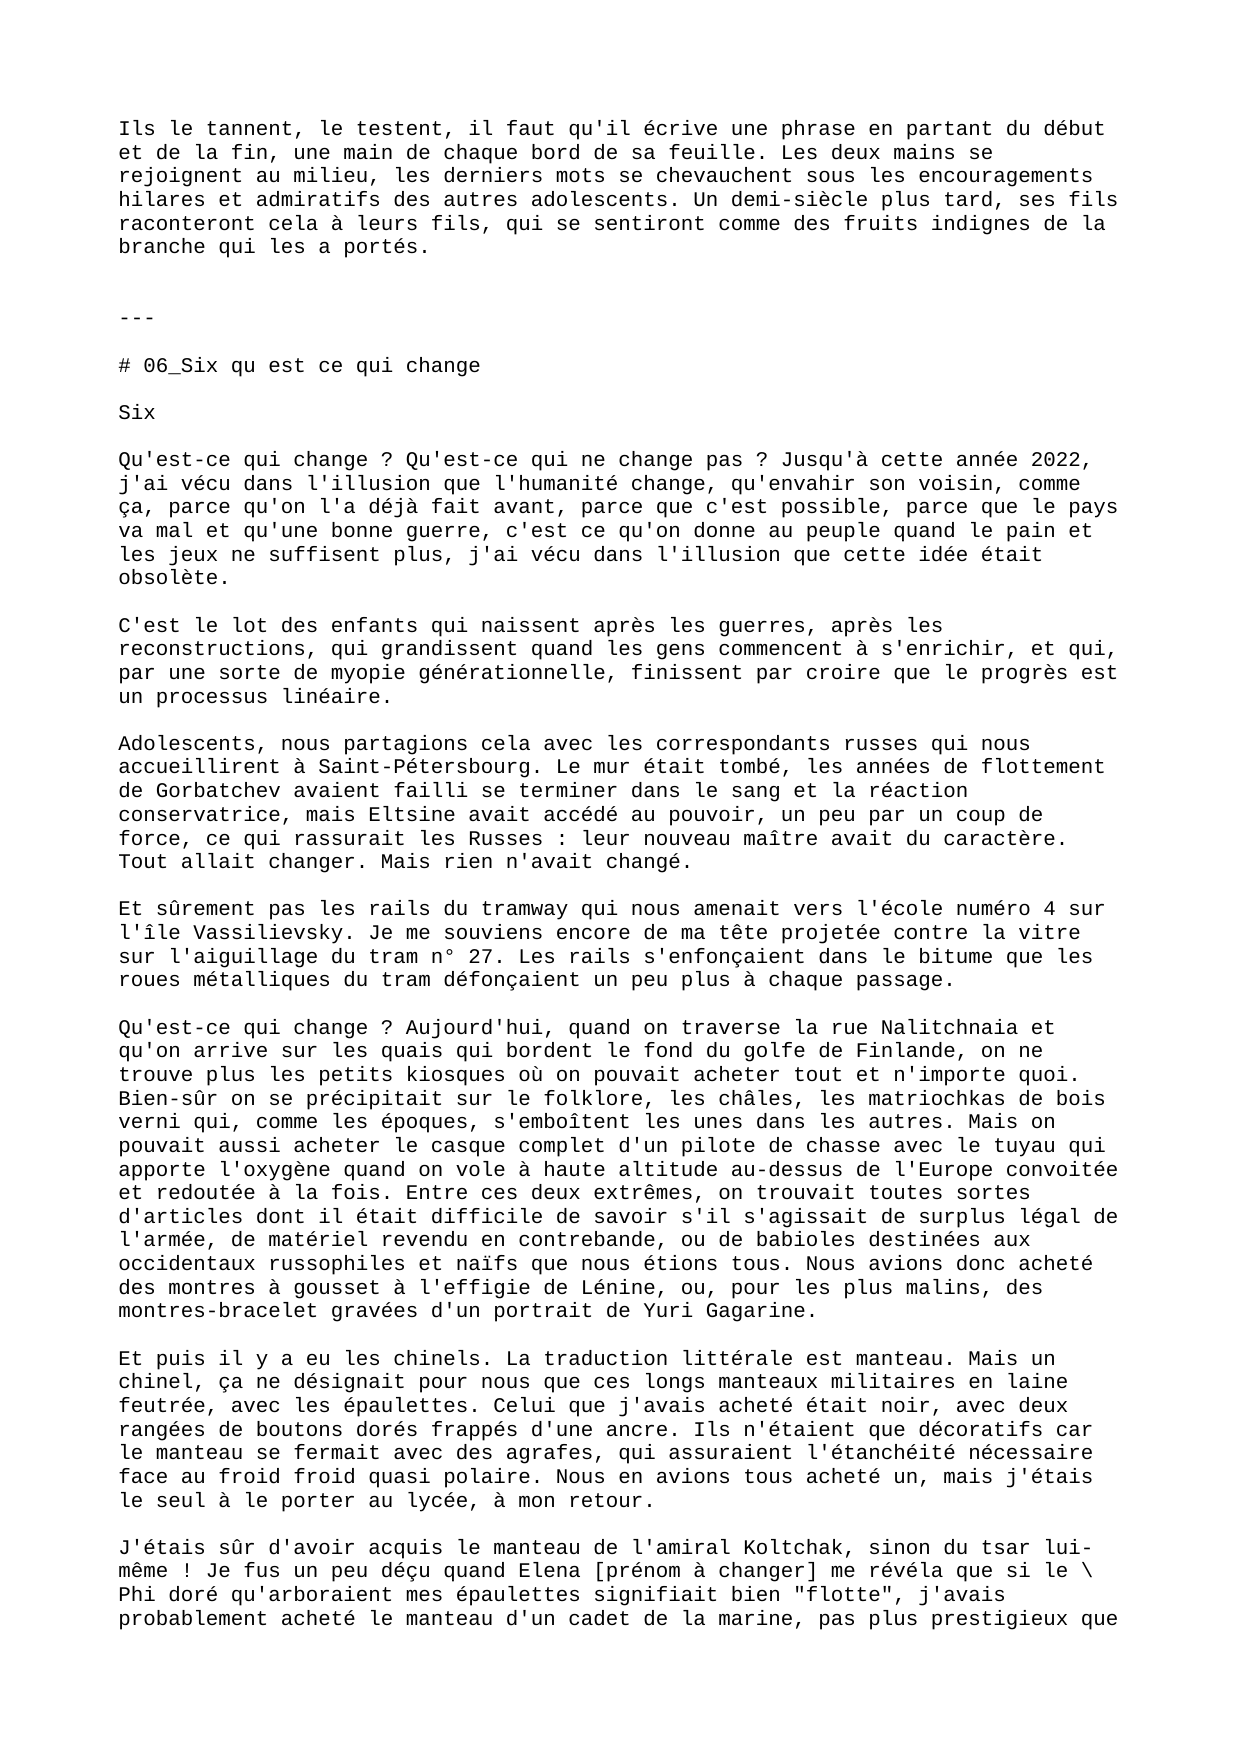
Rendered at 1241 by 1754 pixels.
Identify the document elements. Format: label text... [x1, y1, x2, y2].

text Qu'est-ce qui change ? Aujourd'hui, quand on traverse la rue Nalitchnaia et qu'on arrive sur les quais qui bordent le fond du golfe de Finlande, on ne trouve plus les petits kiosques où on pouvait acheter tout et n'importe quoi. Bien-sûr on se précipitait sur le folklore, les châles, les matriochkas de bois verni qui, comme les époques, s'emboîtent les unes dans les autres. Mais on pouvait aussi acheter le casque complet d'un pilote de chasse avec le tuyau qui apporte l'oxygène quand on vole à haute altitude au-dessus de l'Europe convoitée et redoutée à la fois. Entre ces deux extrêmes, on trouvait toutes sortes d'articles dont il était difficile de savoir s'il s'agissait de surplus légal de l'armée, de matériel revendu en contrebande, ou de babioles destinées aux occidentaux russophiles et naïfs que nous étions tous. Nous avions donc acheté des montres à gousset à l'effigie de Lénine, ou, pour les plus malins, des montres-bracelet gravées d'un portrait de Yuri Gagarine. [118, 1017, 1122, 1324]
text Qu'est-ce qui change ? Qu'est-ce qui ne change pas ? Jusqu'à cette année 2022, j'ai vécu dans l'illusion que l'humanité change, qu'envahir son voisin, comme ça, parce qu'on l'a déjà fait avant, parce que c'est possible, parce que le pays va mal et qu'une bonne guerre, c'est ce qu'on donne au peuple quand le pain et les jeux ne suffisent plus, j'ai vécu dans l'illusion que cette idée était obsolète. [118, 449, 1122, 591]
text Six [118, 402, 1122, 426]
text Adolescents, nous partagions cela avec les correspondants russes qui nous accueillirent à Saint-Pétersbourg. Le mur était tombé, les années de flottement de Gorbatchev avaient failli se terminer dans le sang et la réaction conservatrice, mais Eltsine avait accédé au pouvoir, un peu par un coup de force, ce qui rassurait les Russes : leur nouveau maître avait du caractère. Tout allait changer. Mais rien n'avait changé. [118, 733, 1122, 875]
text --- [118, 307, 1122, 331]
text C'est le lot des enfants qui naissent après les guerres, après les reconstructions, qui grandissent quand les gens commencent à s'enrichir, et qui, par une sorte de myopie générationnelle, finissent par croire que le progrès est un processus linéaire. [118, 615, 1122, 709]
text Ils le tannent, le testent, il faut qu'il écrive une phrase en partant du début et de la fin, une main de chaque bord de sa feuille. Les deux mains se rejoignent au milieu, les derniers mots se chevauchent sous les encouragements hilares et admiratifs des autres adolescents. Un demi-siècle plus tard, ses fils raconteront cela à leurs fils, qui se sentiront comme des fruits indignes de la branche qui les a portés. [118, 118, 1122, 260]
text J'étais sûr d'avoir acquis le manteau de l'amiral Koltchak, sinon du tsar lui-même ! Je fus un peu déçu quand Elena [prénom à changer] me révéla que si le \Phi doré qu'arboraient mes épaulettes signifiait bien "flotte", j'avais probablement acheté le manteau d'un cadet de la marine, pas plus prestigieux que [118, 1537, 1122, 1631]
text Et sûrement pas les rails du tramway qui nous amenait vers l'école numéro 4 sur l'île Vassilievsky. Je me souviens encore de ma tête projetée contre la vitre sur l'aiguillage du tram n° 27. Les rails s'enfonçaient dans le bitume que les roues métalliques du tram défonçaient un peu plus à chaque passage. [118, 898, 1122, 993]
text Et puis il y a eu les chinels. La traduction littérale est manteau. Mais un chinel, ça ne désignait pour nous que ces longs manteaux militaires en laine feutrée, avec les épaulettes. Celui que j'avais acheté était noir, avec deux rangées de boutons dorés frappés d'une ancre. Ils n'étaient que décoratifs car le manteau se fermait avec des agrafes, qui assuraient l'étanchéité nécessaire face au froid froid quasi polaire. Nous en avions tous acheté un, mais j'étais le seul à le porter au lycée, à mon retour. [118, 1348, 1122, 1513]
text # 06_Six qu est ce qui change [118, 354, 1122, 378]
